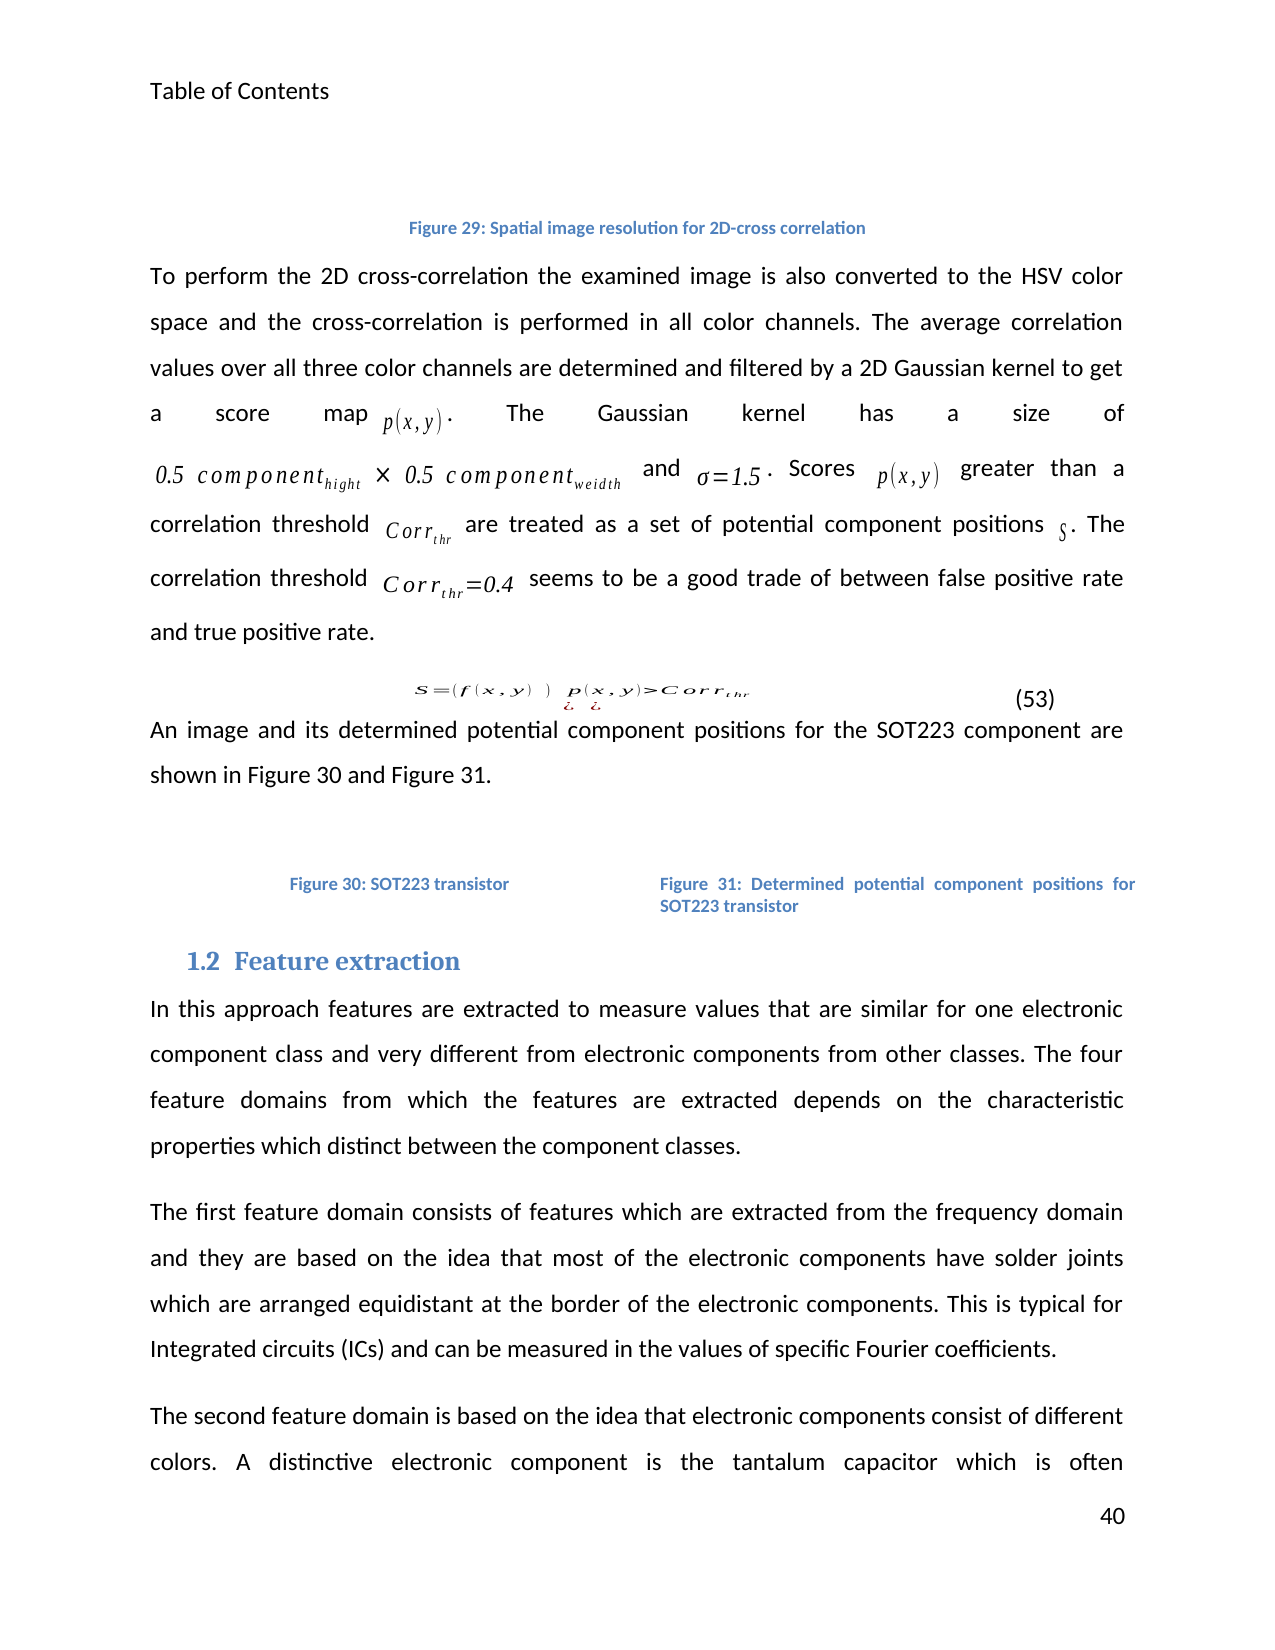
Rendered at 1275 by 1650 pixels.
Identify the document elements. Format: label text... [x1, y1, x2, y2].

subtitle Feature extraction [187, 946, 1125, 977]
table_header Figure 31: Determined potential component positions for SOT223 transistor [649, 826, 1147, 925]
table_header [161, 683, 1003, 714]
text The first feature domain consists of features which are extracted from the frequency domain and they are based on the idea that most of the electronic components have solder joints which are arranged equidistant at the border of the electronic components. This is typical for Integrated circuits (ICs) and can be measured in the values of specific Fourier coefficients. [150, 1196, 1125, 1364]
table_header [1080, 683, 1147, 714]
text To perform the 2D cross-correlation the examined image is also converted to the HSV color space and the cross-correlation is performed in all color channels. The average correlation values over all three color channels are determined and filtered by a 2D Gaussian kernel to get a score map. The Gaussian kernel has a size of and. Scores greater than a correlation threshold are treated as a set of potential component positions . The correlation threshold seems to be a good trade of between false positive rate and true positive rate. [150, 260, 1125, 647]
table_header [1069, 683, 1080, 714]
text In this approach features are extracted to measure values that are similar for one electronic component class and very different from electronic components from other classes. The four feature domains from which the features are extracted depends on the characteristic properties which distinct between the component classes. [150, 993, 1125, 1160]
text An image and its determined potential component positions for the SOT223 component are shown in Figure 30 and Figure 31. [150, 714, 1125, 790]
table_header [150, 683, 161, 714]
text Figure 29: Spatial image resolution for 2D-cross correlation [150, 217, 1125, 239]
text The second feature domain is based on the idea that electronic components consist of different colors. A distinctive electronic component is the tantalum capacitor which is often [150, 1400, 1125, 1476]
table_header (53) [1004, 683, 1069, 714]
table_header Figure 30: SOT223 transistor [150, 826, 649, 925]
